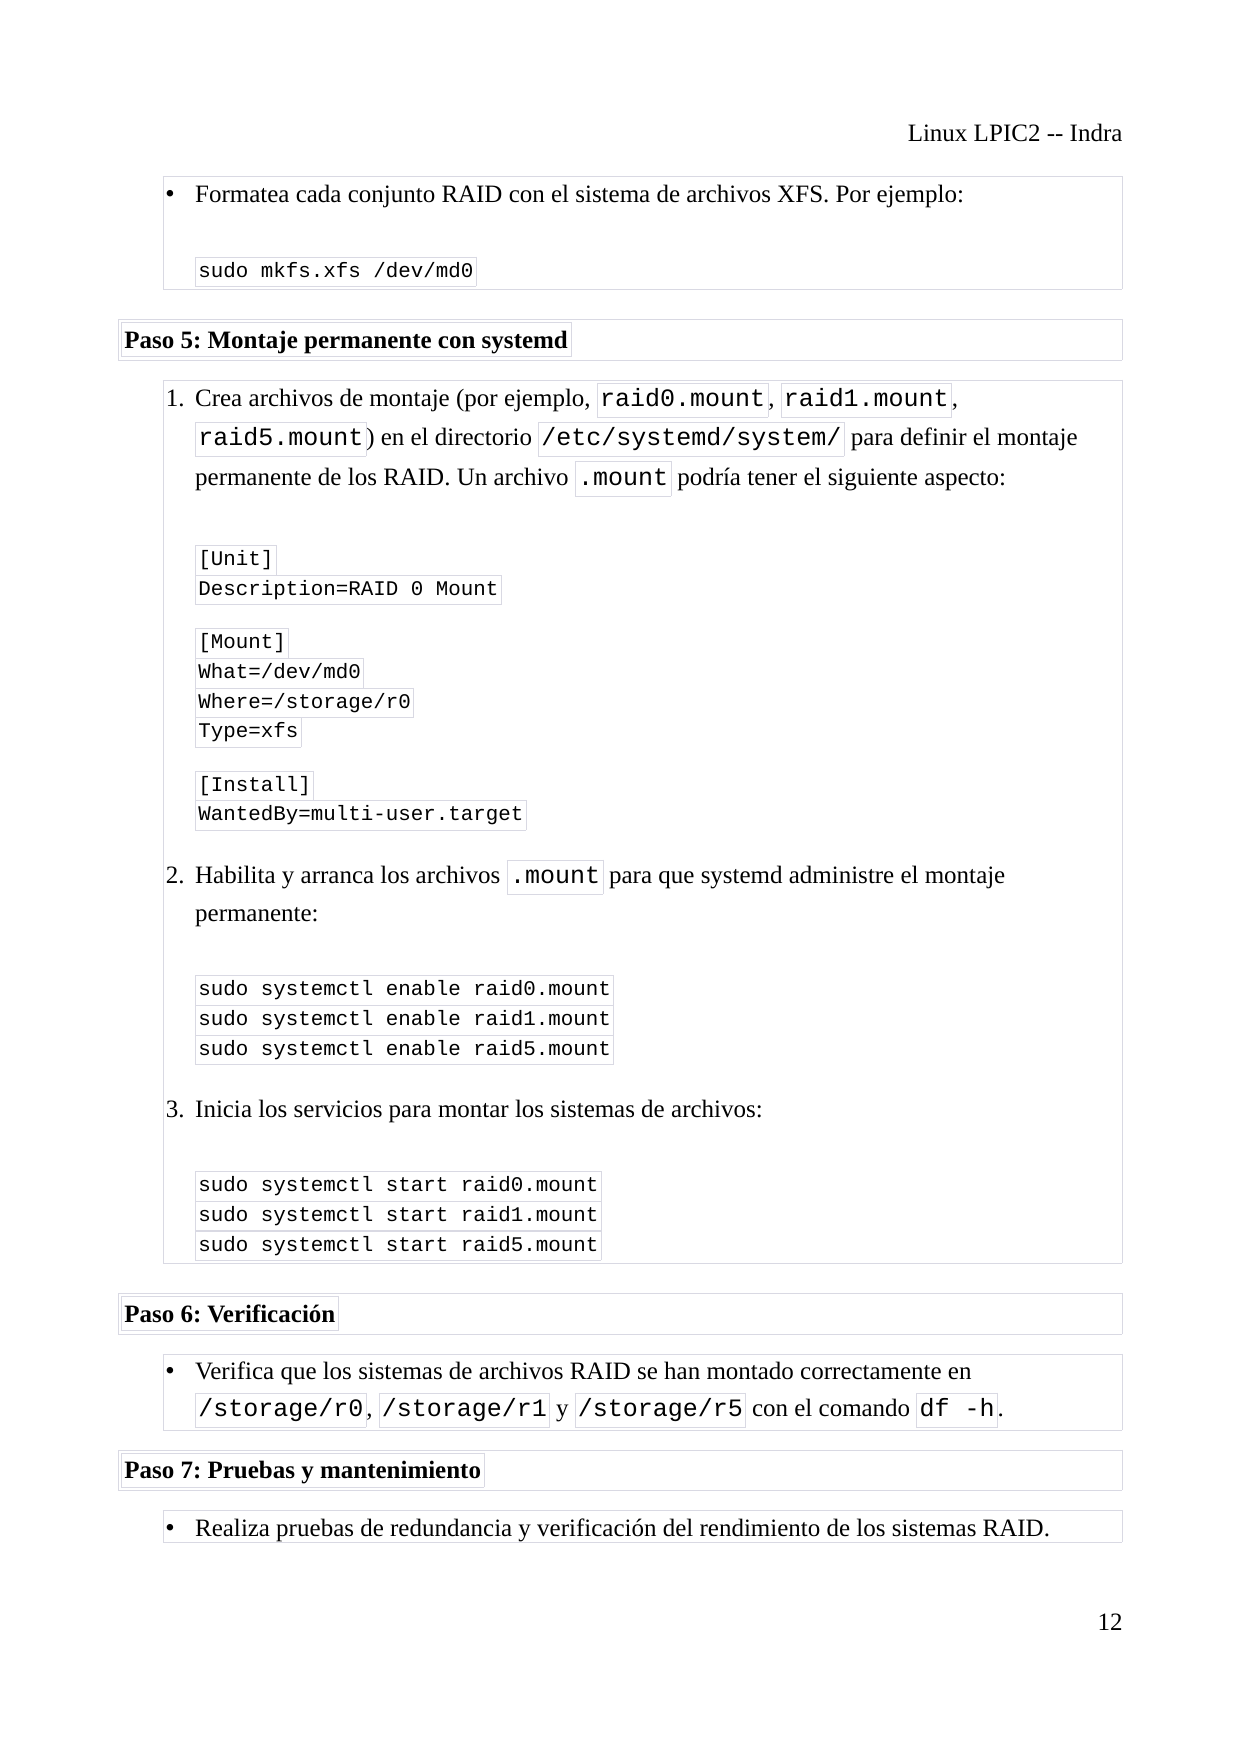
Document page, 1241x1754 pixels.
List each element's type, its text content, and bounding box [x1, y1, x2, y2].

list WantedBy=multi-user.target [196, 801, 526, 830]
list Crea archivos de montaje (por ejemplo, raid0.mount, raid1.mount, raid5.mount) en el directorio /etc/systemd/system/ para definir el montaje permanente de los RAID. Un archivo .mount podría tener el siguiente aspecto: [164, 381, 1122, 496]
list [614, 1002, 1122, 1032]
text Paso 5: Montaje permanente con systemd [119, 320, 1122, 360]
list Description=RAID 0 Mount [277, 572, 1122, 604]
list Inicia los servicios para montar los sistemas de archivos: [164, 1091, 1122, 1123]
list [302, 714, 1122, 747]
list Type=xfs [196, 718, 301, 747]
list sudo systemctl start raid5.mount [164, 1228, 1122, 1263]
list What=/dev/md0 [289, 655, 1122, 684]
list [Unit] [164, 542, 1122, 572]
list [Mount] [164, 625, 1122, 655]
text Paso 6: Verificación [119, 1294, 1122, 1334]
list Realiza pruebas de redundancia y verificación del rendimiento de los sistemas RAID. [164, 1511, 1122, 1542]
list sudo systemctl enable raid1.mount [196, 1006, 613, 1032]
list Description=RAID 0 Mount [164, 572, 195, 604]
list Where=/storage/r0 [196, 684, 363, 688]
list Verifica que los sistemas de archivos RAID se han montado correctamente en /storage/r0, /storage/r1 y /storage/r5 con el comando df -h. [164, 1355, 1122, 1430]
list Formatea cada conjunto RAID con el sistema de archivos XFS. Por ejemplo: [164, 177, 1122, 208]
list What=/dev/md0 [196, 659, 363, 684]
list Where=/storage/r0 [164, 684, 195, 714]
list Habilita y arranca los archivos .mount para que systemd administre el montaje permanente: [164, 856, 1122, 927]
list [602, 1198, 1122, 1228]
list [164, 1002, 195, 1032]
list sudo systemctl start raid1.mount [196, 1202, 601, 1228]
list sudo mkfs.xfs /dev/md0 [164, 254, 1122, 289]
list sudo systemctl start raid0.mount [164, 1168, 1122, 1198]
list What=/dev/md0 [164, 655, 195, 684]
list sudo systemctl enable raid5.mount [196, 1036, 613, 1064]
list [Install] [164, 768, 1122, 797]
list sudo systemctl enable raid0.mount [164, 972, 1122, 1002]
list Description=RAID 0 Mount [196, 576, 501, 604]
list WantedBy=multi-user.target [164, 797, 195, 830]
list [164, 1198, 195, 1228]
list [614, 1032, 1122, 1064]
list [164, 714, 195, 747]
text Paso 7: Pruebas y mantenimiento [119, 1451, 1122, 1490]
list Where=/storage/r0 [196, 689, 413, 714]
list [164, 1032, 195, 1064]
list Where=/storage/r0 [364, 684, 1122, 714]
list WantedBy=multi-user.target [314, 797, 1122, 830]
